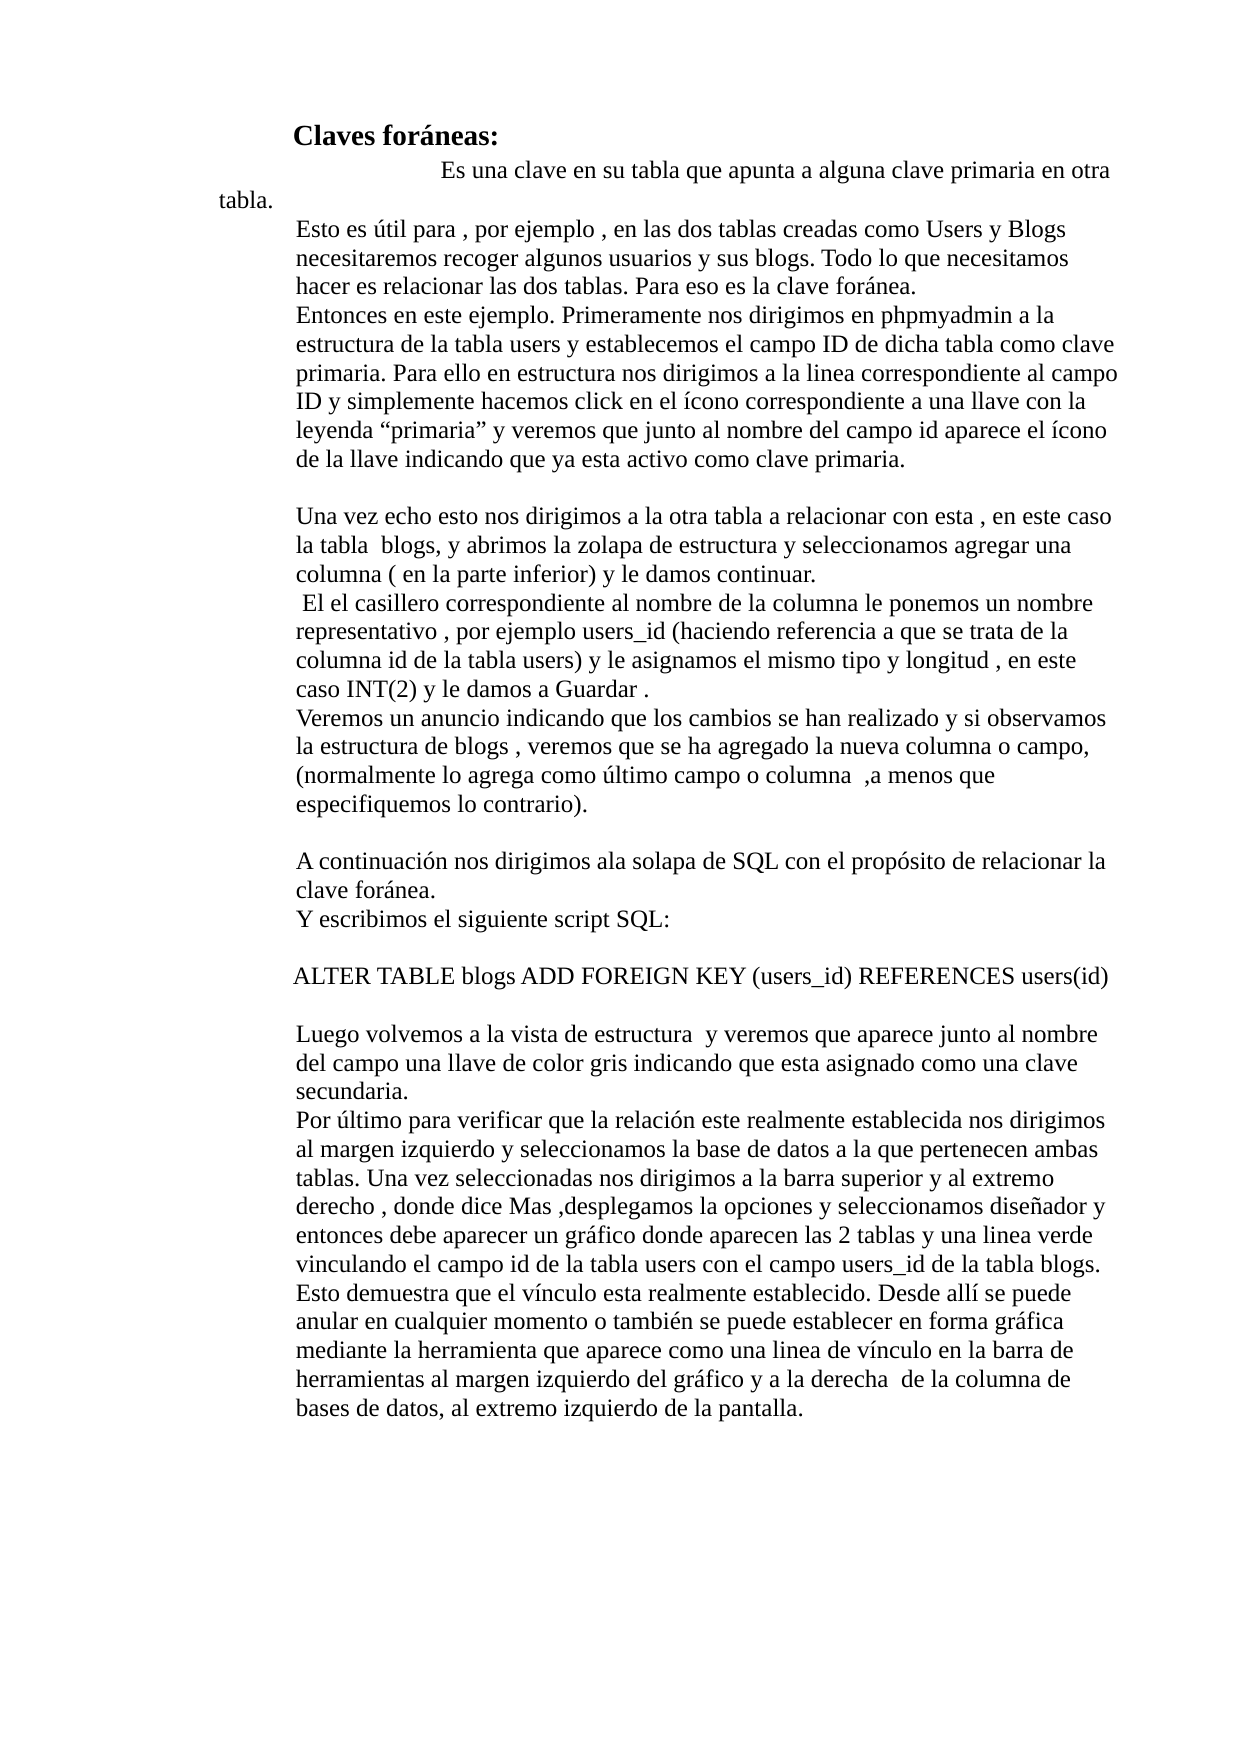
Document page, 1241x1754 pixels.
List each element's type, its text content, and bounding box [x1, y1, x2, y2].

text Por último para verificar que la relación este realmente establecida nos dirigimos al margen izquierdo y seleccionamos la base de datos a la que pertenecen ambas tablas. Una vez seleccionadas nos dirigimos a la barra superior y al extremo derecho , donde dice Mas ,desplegamos la opciones y seleccionamos diseñador y entonces debe aparecer un gráfico donde aparecen las 2 tablas y una linea verde vinculando el campo id de la tabla users con el campo users_id de la tabla blogs. Esto demuestra que el vínculo esta realmente establecido. Desde allí se puede anular en cualquier momento o también se puede establecer en forma gráfica mediante la herramienta que aparece como una linea de vínculo en la barra de herramientas al margen izquierdo del gráfico y a la derecha de la columna de bases de datos, al extremo izquierdo de la pantalla. [296, 1105, 1123, 1421]
text Luego volvemos a la vista de estructura y veremos que aparece junto al nombre del campo una llave de color gris indicando que esta asignado como una clave secundaria. [296, 1019, 1123, 1105]
text Veremos un anuncio indicando que los cambios se han realizado y si observamos la estructura de blogs , veremos que se ha agregado la nueva columna o campo, (normalmente lo agrega como último campo o columna ,a menos que especifiquemos lo contrario). [296, 703, 1123, 818]
text Y escribimos el siguiente script SQL: [296, 904, 1123, 933]
text ALTER TABLE blogs ADD FOREIGN KEY (users_id) REFERENCES users(id) [219, 961, 1123, 990]
text Esto es útil para , por ejemplo , en las dos tablas creadas como Users y Blogs necesitaremos recoger algunos usuarios y sus blogs. Todo lo que necesitamos hacer es relacionar las dos tablas. Para eso es la clave foránea. [296, 214, 1123, 300]
text Es una clave en su tabla que apunta a alguna clave primaria en otra tabla. [219, 152, 1123, 214]
text Una vez echo esto nos dirigimos a la otra tabla a relacionar con esta , en este caso la tabla blogs, y abrimos la zolapa de estructura y seleccionamos agregar una columna ( en la parte inferior) y le damos continuar. [296, 501, 1123, 588]
text Claves foráneas: [219, 118, 1123, 152]
text A continuación nos dirigimos ala solapa de SQL con el propósito de relacionar la clave foránea. [296, 846, 1123, 904]
text El el casillero correspondiente al nombre de la columna le ponemos un nombre representativo , por ejemplo users_id (haciendo referencia a que se trata de la columna id de la tabla users) y le asignamos el mismo tipo y longitud , en este caso INT(2) y le damos a Guardar . [296, 588, 1123, 703]
text Entonces en este ejemplo. Primeramente nos dirigimos en phpmyadmin a la estructura de la tabla users y establecemos el campo ID de dicha tabla como clave primaria. Para ello en estructura nos dirigimos a la linea correspondiente al campo ID y simplemente hacemos click en el ícono correspondiente a una llave con la leyenda “primaria” y veremos que junto al nombre del campo id aparece el ícono de la llave indicando que ya esta activo como clave primaria. [296, 300, 1123, 473]
